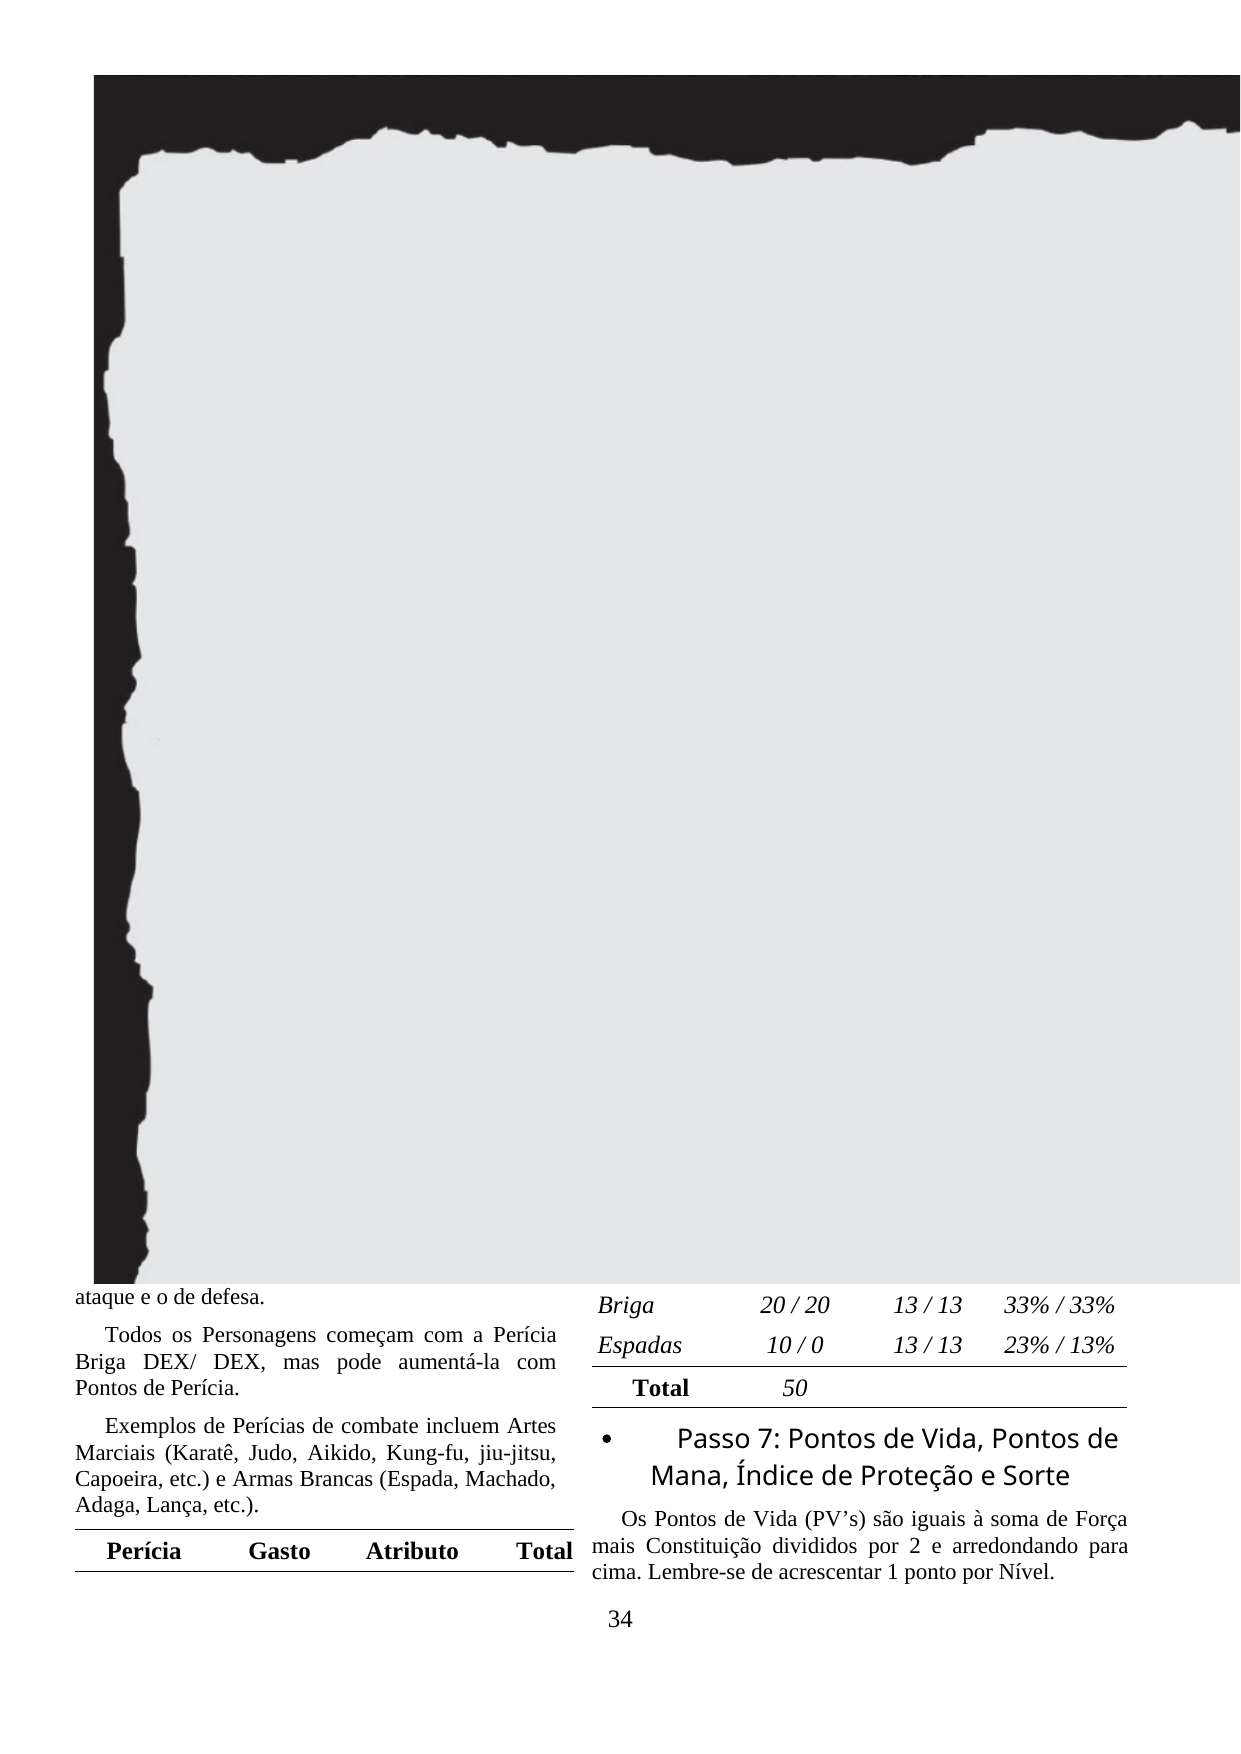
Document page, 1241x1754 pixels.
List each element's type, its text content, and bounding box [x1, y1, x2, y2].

table_header Perícia [75, 1530, 213, 1571]
table_header Atributo [346, 1530, 478, 1571]
text ataque e o de defesa. [75, 1283, 557, 1309]
table_cell Espadas [592, 1325, 729, 1366]
text Todos os Personagens começam com a Perícia Briga DEX/ DEX, mas pode aumentá-la com Pontos de Perícia. [75, 1321, 557, 1400]
table_cell Total [592, 1367, 729, 1407]
subtitle Passo 7: Pontos de Vida, Pontos de Mana, Índice de Proteção e Sorte [592, 1420, 1129, 1494]
table_cell 13 / 13 [863, 1325, 995, 1366]
table_cell 23% / 13% [995, 1325, 1127, 1366]
table_cell 33% / 33% [995, 1284, 1127, 1324]
table_cell [995, 1367, 1127, 1407]
picture [93, 75, 1241, 1284]
table_cell 50 [730, 1367, 863, 1407]
text Os Pontos de Vida (PV’s) são iguais à soma de Força mais Constituição divididos por 2 e arredondando para cima. Lembre-se de acrescentar 1 ponto por Nível. [592, 1506, 1129, 1584]
table_header Gasto [213, 1530, 346, 1571]
table_cell 20 / 20 [730, 1284, 863, 1324]
table_cell 10 / 0 [730, 1325, 863, 1366]
table_cell 13 / 13 [863, 1284, 995, 1324]
table_cell [863, 1367, 995, 1407]
table_header Total [478, 1530, 574, 1571]
text Exemplos de Perícias de combate incluem Artes Marciais (Karatê, Judo, Aikido, Kung-fu, jiu-jitsu, Capoeira, etc.) e Armas Brancas (Espada, Machado, Adaga, Lança, etc.). [75, 1412, 557, 1518]
table_cell Briga [592, 1284, 729, 1324]
